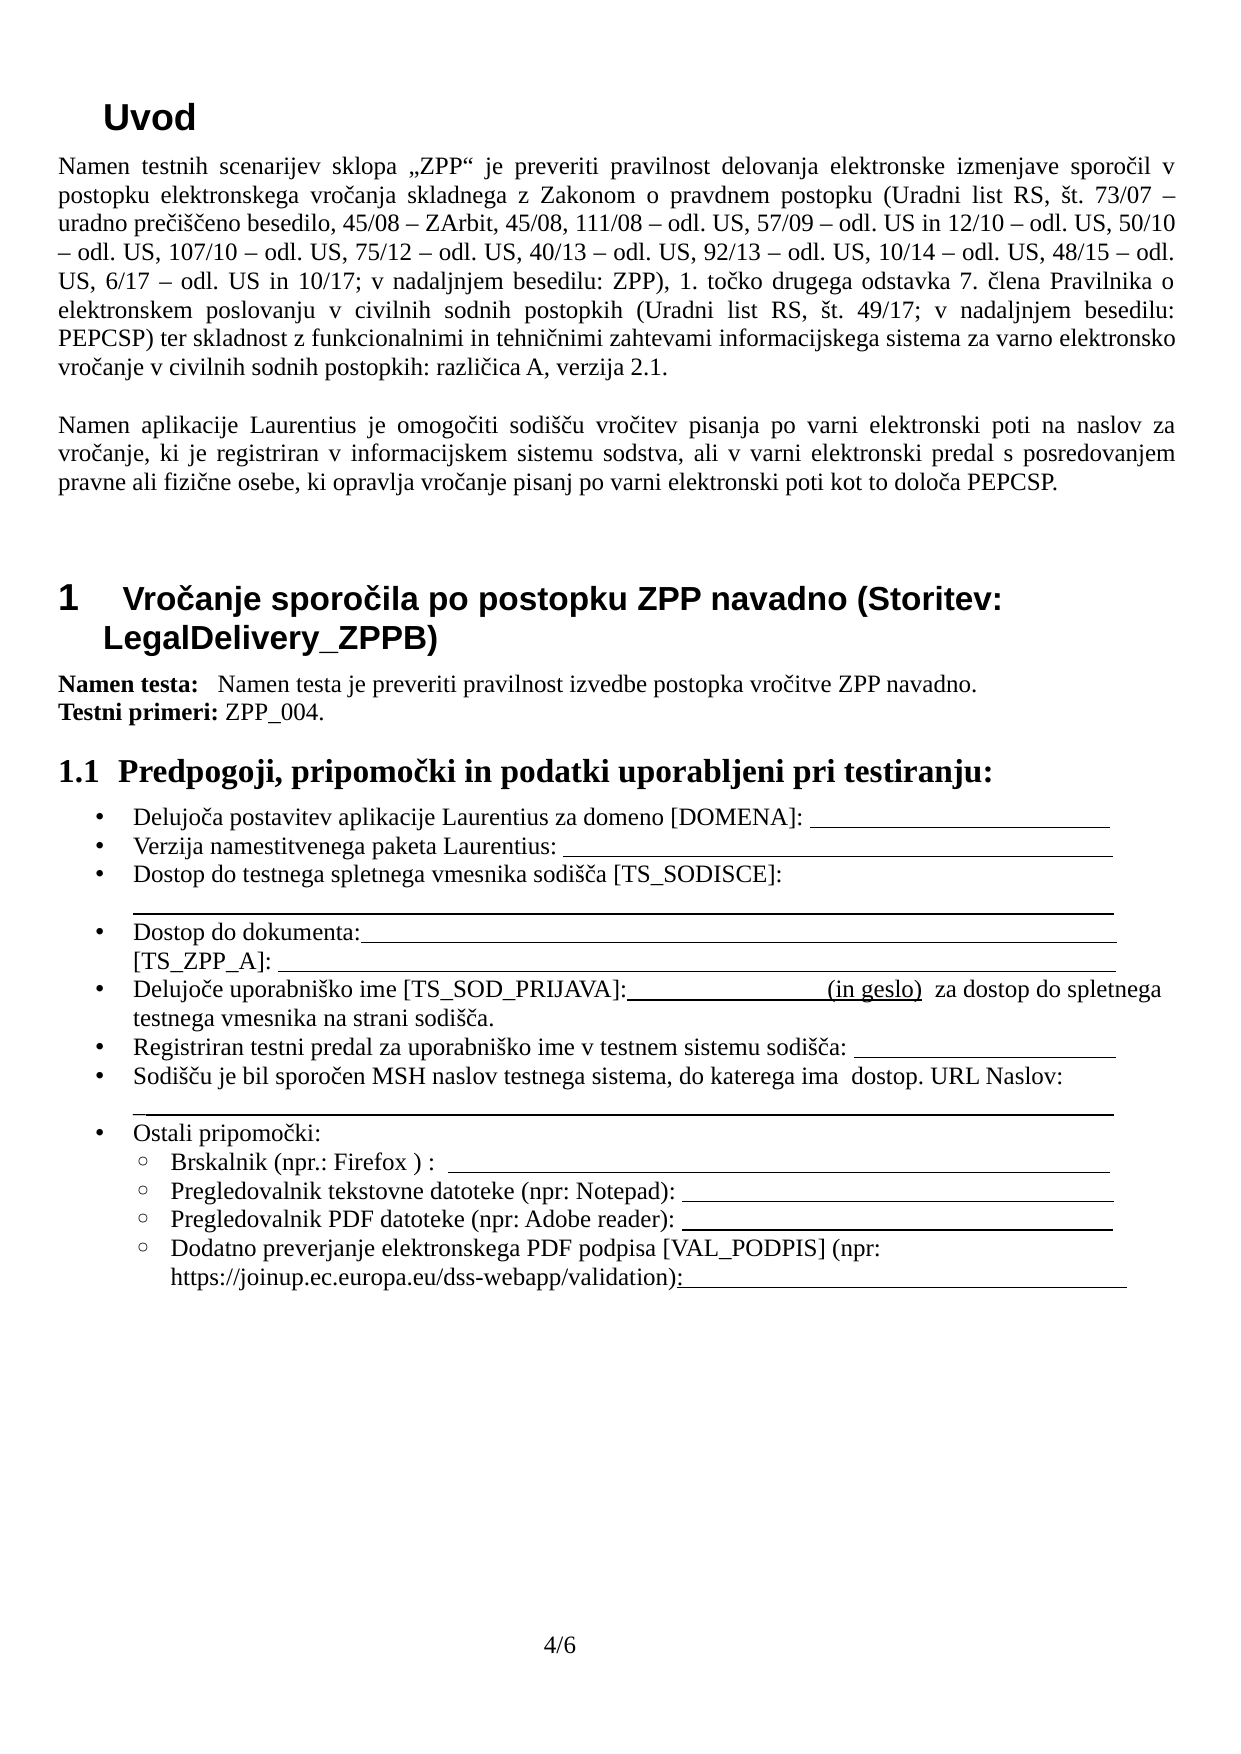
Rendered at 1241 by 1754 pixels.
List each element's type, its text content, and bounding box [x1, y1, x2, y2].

list Verzija namestitvenega paketa Laurentius: [95, 831, 1177, 859]
list Registriran testni predal za uporabniško ime v testnem sistemu sodišča: [95, 1032, 1177, 1061]
list Ostali pripomočki: [95, 1118, 1177, 1147]
text Namen testnih scenarijev sklopa „ZPP“ je preveriti pravilnost delovanja elektronske izmenjave sporočil v postopku elektronskega vročanja skladnega z Zakonom o pravdnem postopku (Uradni list RS, št. 73/07 – uradno prečiščeno besedilo, 45/08 – ZArbit, 45/08, 111/08 – odl. US, 57/09 – odl. US in 12/10 – odl. US, 50/10 – odl. US, 107/10 – odl. US, 75/12 – odl. US, 40/13 – odl. US, 92/13 – odl. US, 10/14 – odl. US, 48/15 – odl. US, 6/17 – odl. US in 10/17; v nadaljnjem besedilu: ZPP), 1. točko drugega odstavka 7. člena Pravilnika o elektronskem poslovanju v civilnih sodnih postopkih (Uradni list RS, št. 49/17; v nadaljnjem besedilu: PEPCSP) ter skladnost z funkcionalnimi in tehničnimi zahtevami informacijskega sistema za varno elektronsko vročanje v civilnih sodnih postopkih: različica A, verzija 2.1. [58, 151, 1177, 381]
subtitle Predpogoji, pripomočki in podatki uporabljeni pri testiranju: [58, 751, 1177, 789]
subtitle Uvod [58, 95, 1177, 138]
text Namen testa: Namen testa je preveriti pravilnost izvedbe postopka vročitve ZPP navadno. [58, 669, 1177, 697]
list Dodatno preverjanje elektronskega PDF podpisa [VAL_PODPIS] (npr: https://joinup.ec.europa.eu/dss-webapp/validation): [133, 1233, 1177, 1291]
list Sodišču je bil sporočen MSH naslov testnega sistema, do katerega ima dostop. URL Naslov: _ [95, 1061, 1177, 1118]
text Namen aplikacije Laurentius je omogočiti sodišču vročitev pisanja po varni elektronski poti na naslov za vročanje, ki je registriran v informacijskem sistemu sodstva, ali v varni elektronski predal s posredovanjem pravne ali fizične osebe, ki opravlja vročanje pisanj po varni elektronski poti kot to določa PEPCSP. [58, 410, 1177, 496]
list Dostop do testnega spletnega vmesnika sodišča [TS_SODISCE]: [95, 859, 1177, 917]
list Dostop do dokumenta: [TS_ZPP_A]: [95, 917, 1177, 974]
list Pregledovalnik PDF datoteke (npr: Adobe reader): [133, 1204, 1177, 1233]
list Brskalnik (npr.: Firefox ) : [133, 1147, 1177, 1176]
list Delujoča postavitev aplikacije Laurentius za domeno [DOMENA]: [95, 802, 1177, 831]
text Testni primeri: ZPP_004. [58, 697, 1177, 726]
list Delujoče uporabniško ime [TS_SOD_PRIJAVA]: (in geslo) za dostop do spletnega testnega vmesnika na strani sodišča. [95, 974, 1177, 1032]
list Pregledovalnik tekstovne datoteke (npr: Notepad): [133, 1176, 1177, 1204]
subtitle Vročanje sporočila po postopku ZPP navadno (Storitev: LegalDelivery_ZPPB) [58, 575, 1177, 656]
